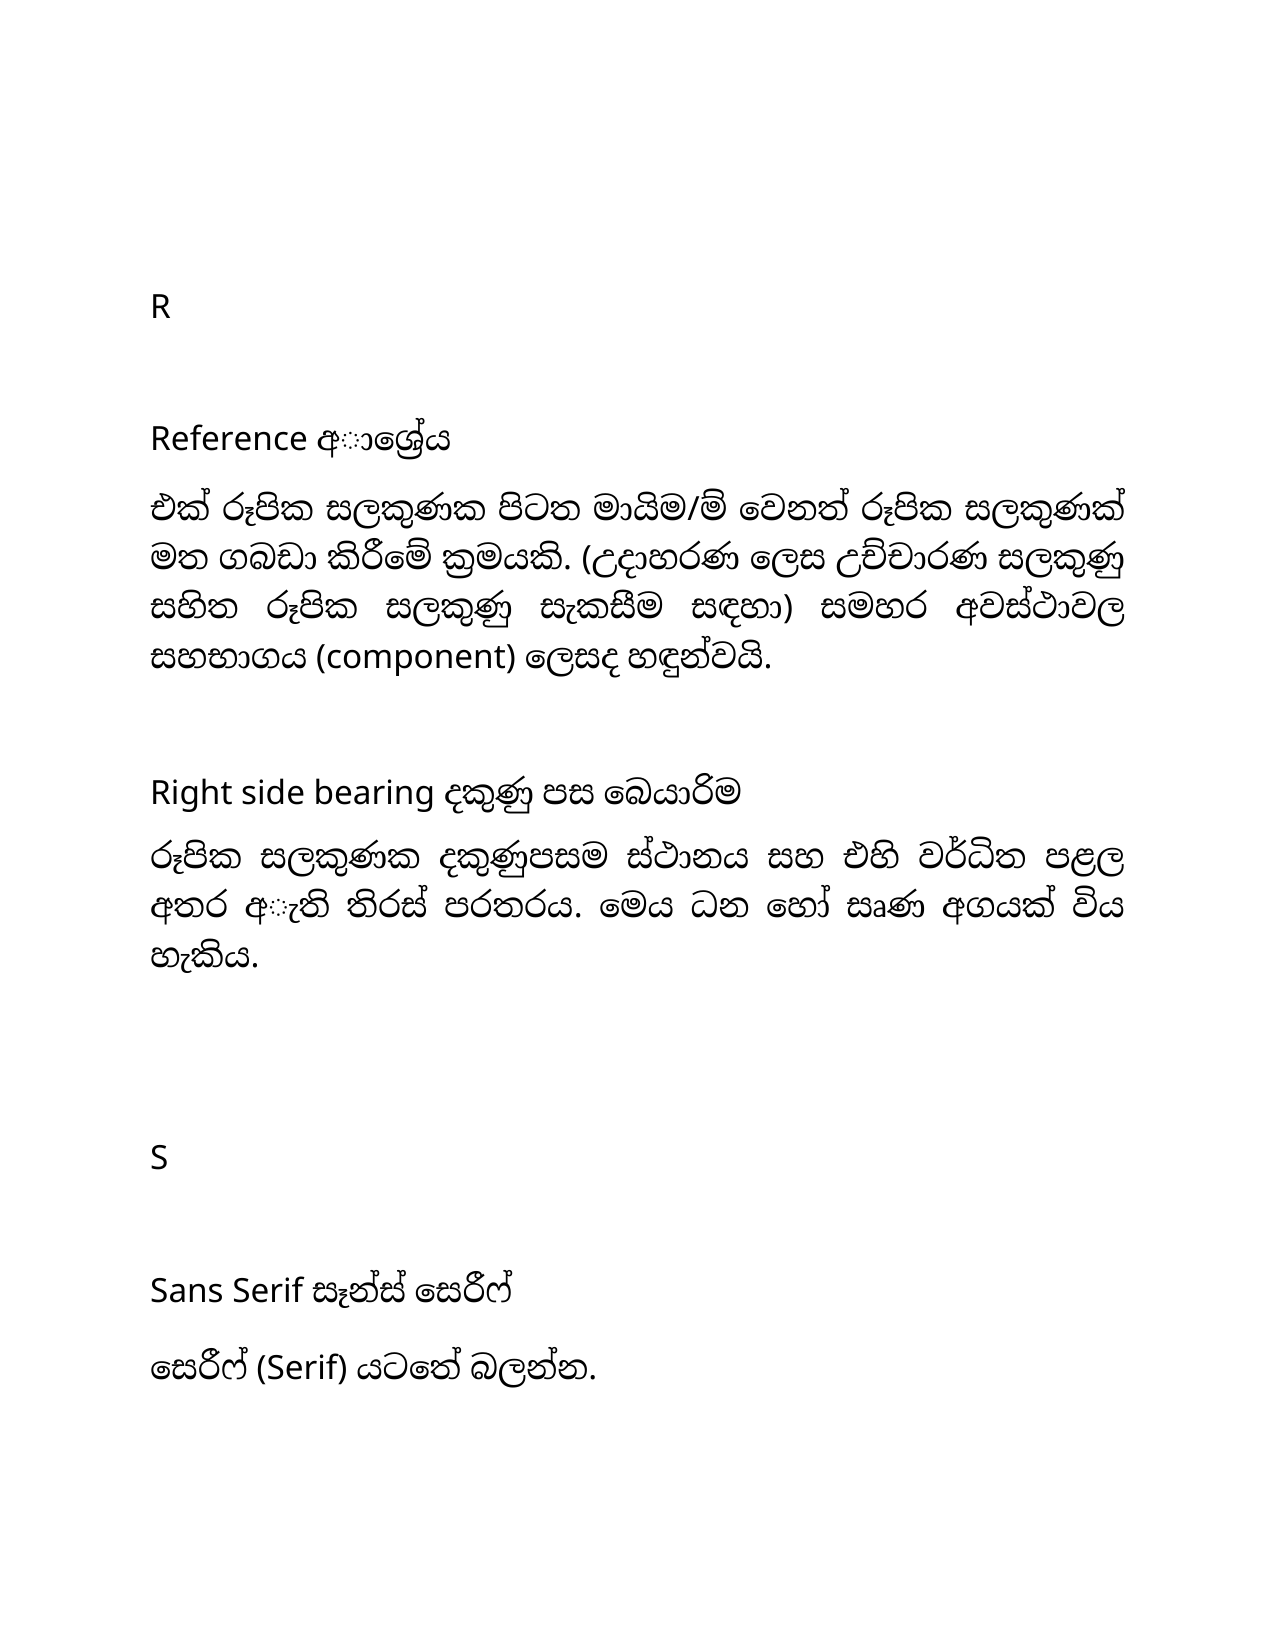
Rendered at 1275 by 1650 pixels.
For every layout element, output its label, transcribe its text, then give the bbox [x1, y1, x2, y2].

text Right side bearing දකුණු පස බෙයාරිම [150, 769, 1125, 818]
text එක් රූපික සලකුණක පිටත මායිම/ම් වෙනත් රූපික සලකුණක් මත ගබඩා කිරීමේ ක්‍රමයකි. (උදාහරණ ලෙස උච්චාරණ සලකුණු සහිත රූපික සලකුණු සැකසීම සඳහා) සමහර අවස්ථාවල සහභාගය (component) ලෙසද හඳුන්වයි. [150, 485, 1125, 682]
text සෙරීෆ් (Serif) යටතේ බලන්න. [150, 1344, 1125, 1393]
text රූපික සලකුණක දකුණුපසම ස්ථානය සහ එහි වර්ධිත පළල අතර අැති තිරස් පරතරය. මෙය ධන හෝ සෘණ අගයක් විය හැකිය. [150, 839, 1125, 981]
text R [150, 282, 1125, 328]
text Reference අාශ්‍රේය [150, 415, 1125, 464]
text Sans Serif සෑන්ස් සෙරීෆ් [150, 1266, 1125, 1316]
text S [150, 1134, 1125, 1179]
